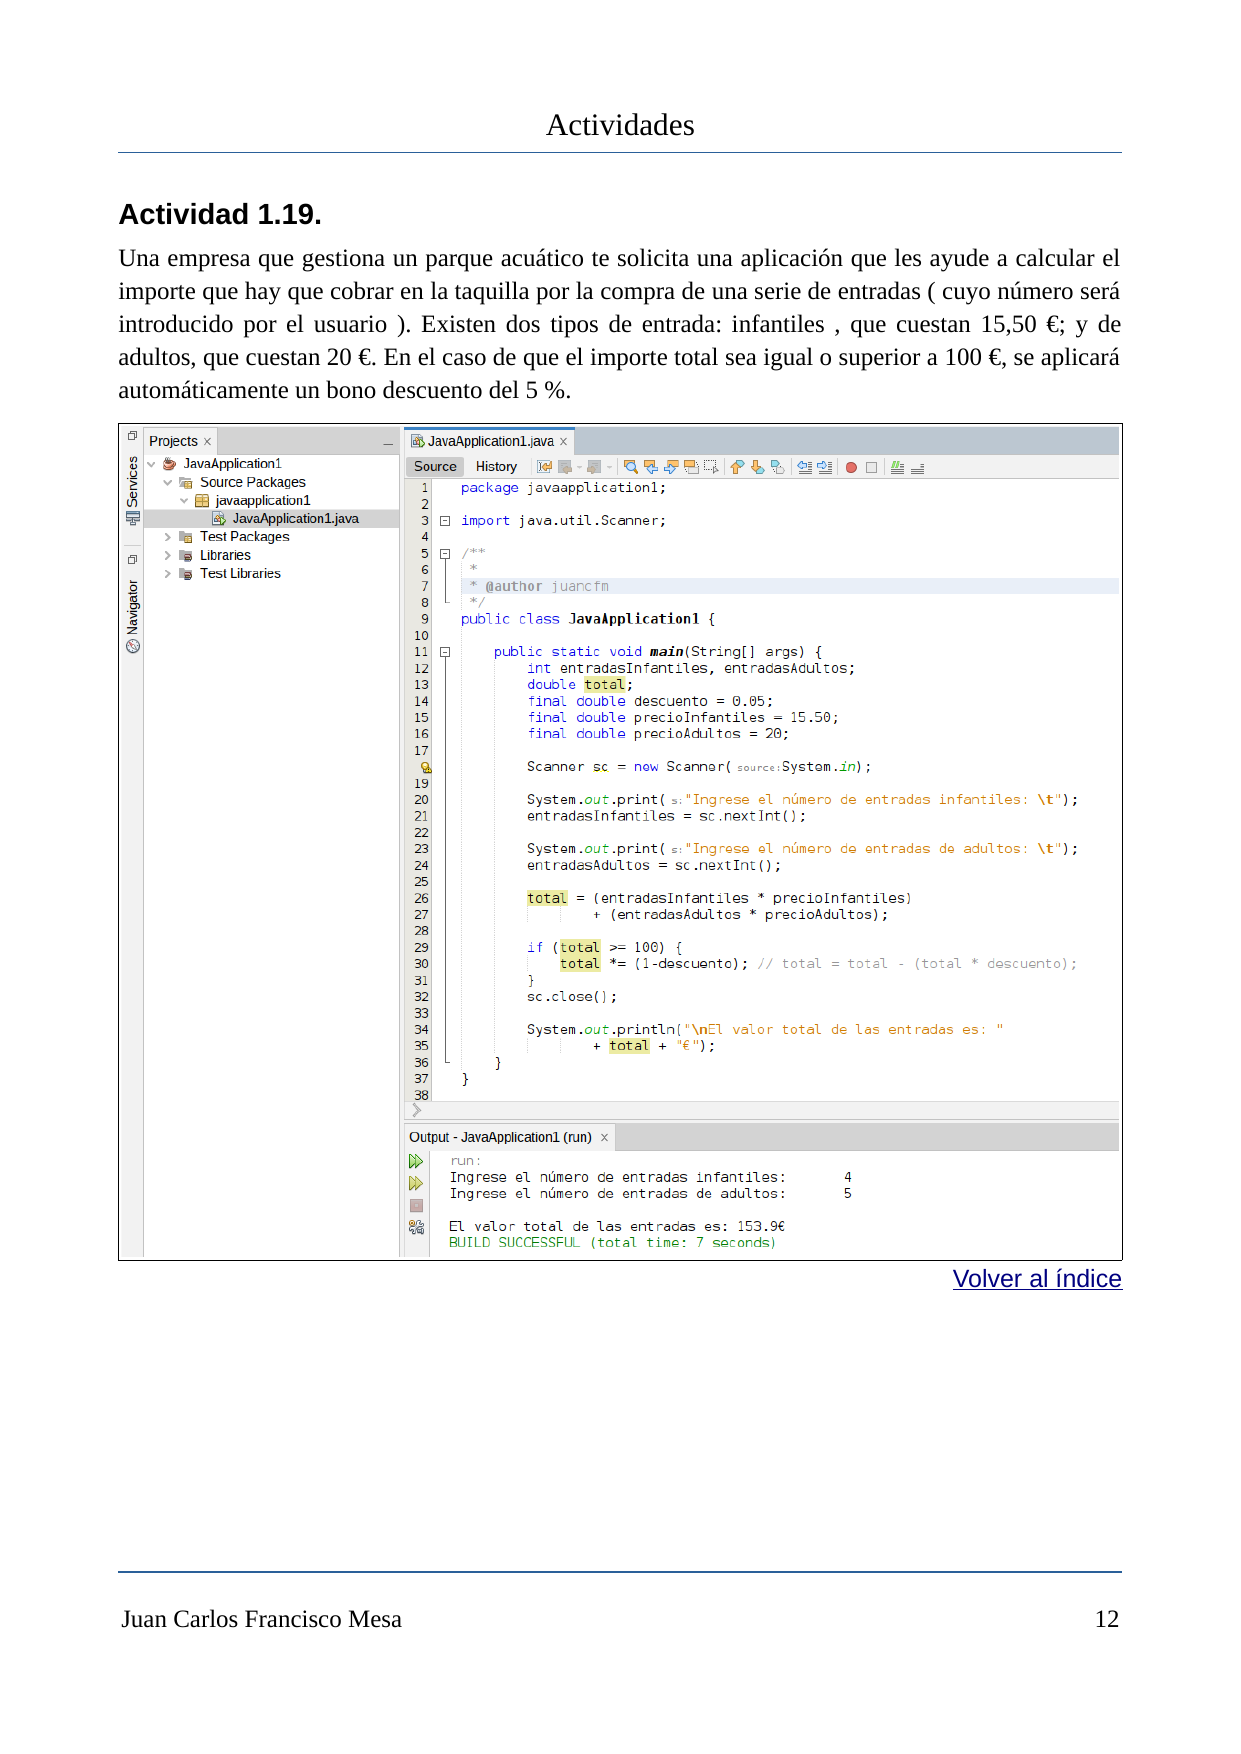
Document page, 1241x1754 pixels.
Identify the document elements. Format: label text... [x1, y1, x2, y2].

text Una empresa que gestiona un parque acuático te solicita una aplicación que les ayude a calcular el importe que hay que cobrar en la taquilla por la compra de una serie de entradas ( cuyo número será introducido por el usuario ). Existen dos tipos de entrada: infantiles , que cuestan 15,50 €; y de adultos, que cuestan 20 €. En el caso de que el importe total sea igual o superior a 100 €, se aplicará automáticamente un bono descuento del 5 %. [118, 243, 1122, 404]
text [119, 424, 1122, 1260]
subtitle Actividad 1.19. [118, 197, 1122, 231]
picture [121, 426, 1119, 1257]
text Volver al índice [118, 1261, 1122, 1293]
